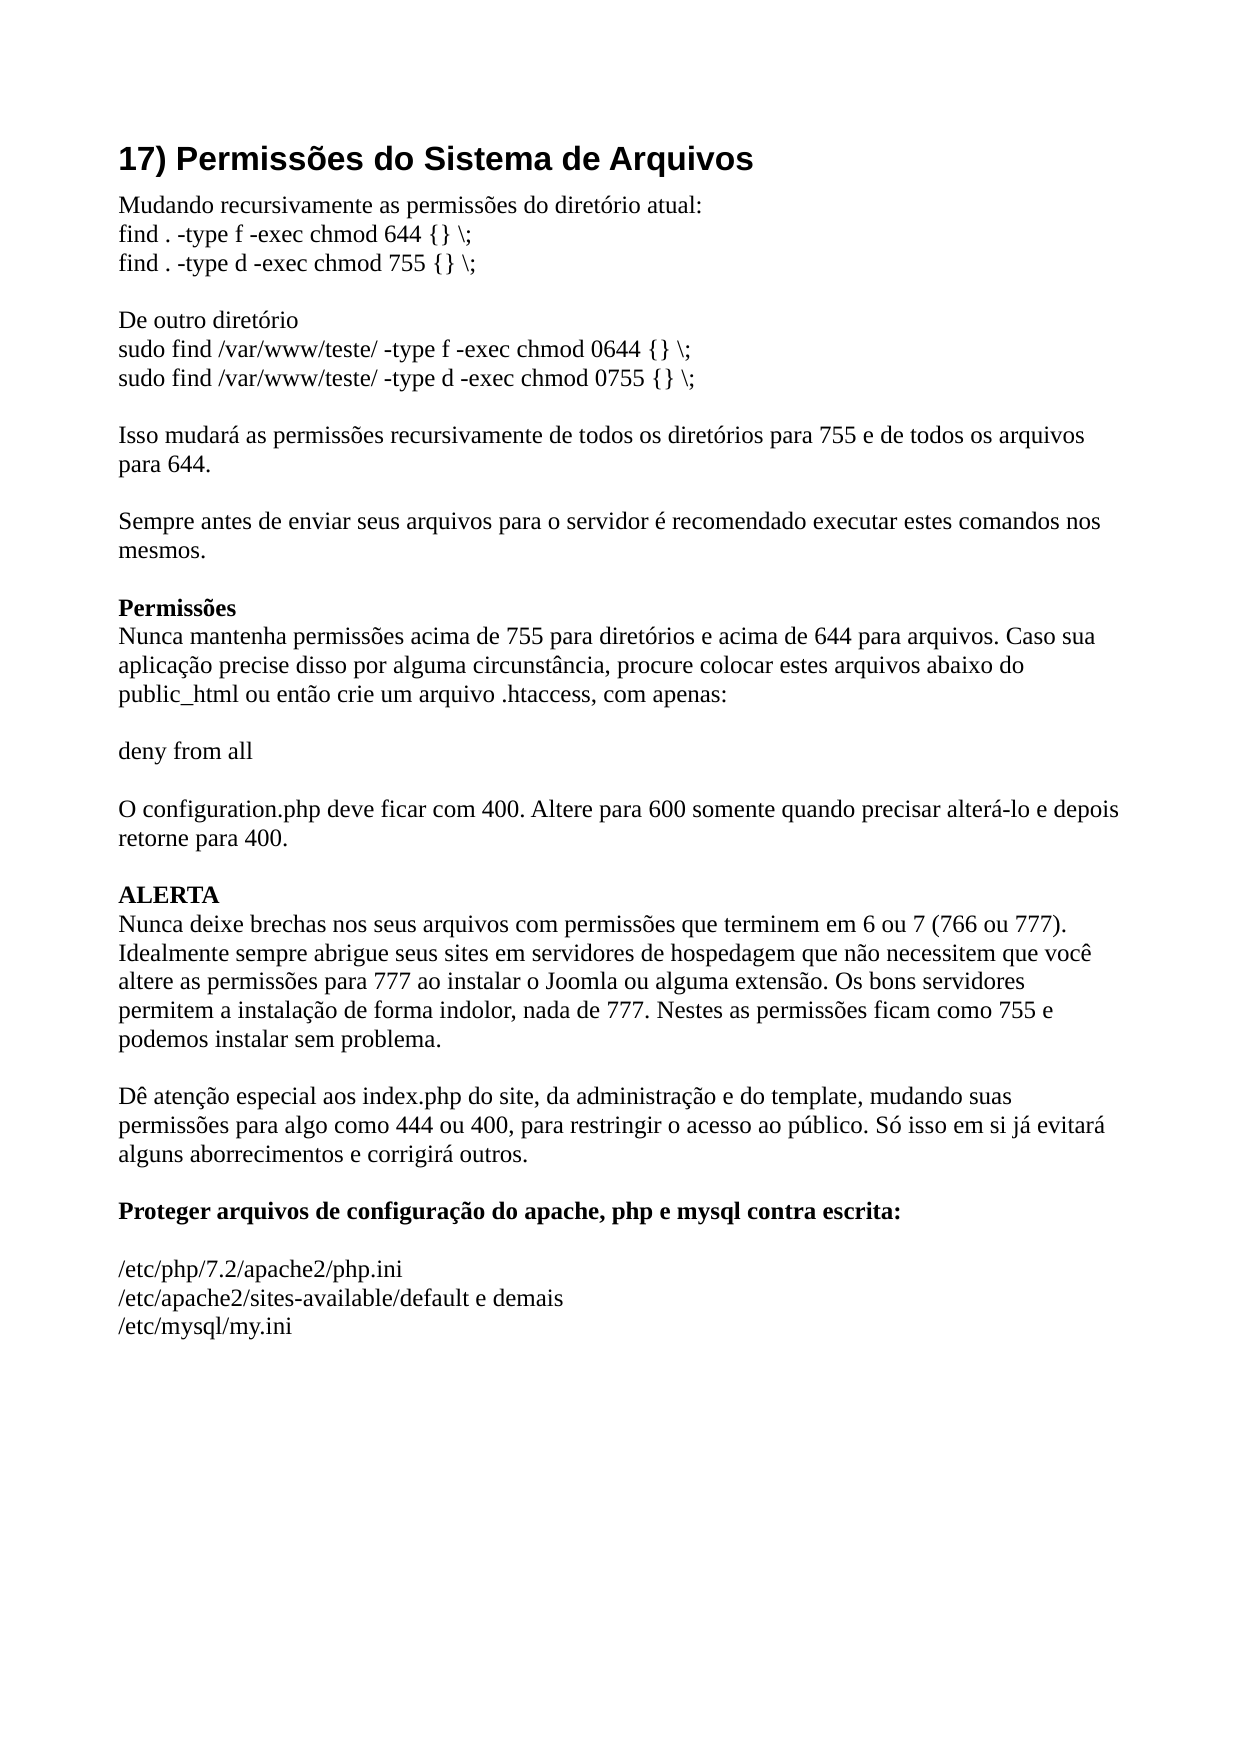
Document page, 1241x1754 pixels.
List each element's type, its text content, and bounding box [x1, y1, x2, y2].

text Isso mudará as permissões recursivamente de todos os diretórios para 755 e de todos os arquivos [118, 420, 1122, 449]
text De outro diretório [118, 305, 1122, 334]
text /etc/php/7.2/apache2/php.ini [118, 1254, 1122, 1283]
text para 644. [118, 449, 1122, 478]
text /etc/mysql/my.ini [118, 1311, 1122, 1340]
text find . -type f -exec chmod 644 {} \; [118, 219, 1122, 248]
text sudo find /var/www/teste/ -type d -exec chmod 0755 {} \; [118, 363, 1122, 391]
text retorne para 400. [118, 823, 1122, 851]
text altere as permissões para 777 ao instalar o Joomla ou alguma extensão. Os bons servidores [118, 966, 1122, 995]
text permissões para algo como 444 ou 400, para restringir o acesso ao público. Só isso em si já evitará [118, 1110, 1122, 1139]
text Mudando recursivamente as permissões do diretório atual: [118, 190, 1122, 219]
text podemos instalar sem problema. [118, 1024, 1122, 1053]
text /etc/apache2/sites-available/default e demais [118, 1283, 1122, 1311]
text Nunca deixe brechas nos seus arquivos com permissões que terminem em 6 ou 7 (766 ou 777). [118, 909, 1122, 938]
text Dê atenção especial aos index.php do site, da administração e do template, mudando suas [118, 1081, 1122, 1110]
text aplicação precise disso por alguma circunstância, procure colocar estes arquivos abaixo do [118, 650, 1122, 679]
text O configuration.php deve ficar com 400. Altere para 600 somente quando precisar alterá-lo e depois [118, 794, 1122, 823]
text find . -type d -exec chmod 755 {} \; [118, 248, 1122, 276]
text Permissões [118, 593, 1122, 621]
text ALERTA [118, 880, 1122, 909]
text permitem a instalação de forma indolor, nada de 777. Nestes as permissões ficam como 755 e [118, 995, 1122, 1024]
text sudo find /var/www/teste/ -type f -exec chmod 0644 {} \; [118, 334, 1122, 363]
text Sempre antes de enviar seus arquivos para o servidor é recomendado executar estes comandos nos [118, 506, 1122, 535]
text Proteger arquivos de configuração do apache, php e mysql contra escrita: [118, 1196, 1122, 1225]
subtitle 17) Permissões do Sistema de Arquivos [118, 139, 1122, 178]
text alguns aborrecimentos e corrigirá outros. [118, 1139, 1122, 1168]
text Nunca mantenha permissões acima de 755 para diretórios e acima de 644 para arquivos. Caso sua [118, 621, 1122, 650]
text deny from all [118, 736, 1122, 765]
text mesmos. [118, 535, 1122, 564]
text Idealmente sempre abrigue seus sites em servidores de hospedagem que não necessitem que você [118, 938, 1122, 966]
text public_html ou então crie um arquivo .htaccess, com apenas: [118, 679, 1122, 708]
